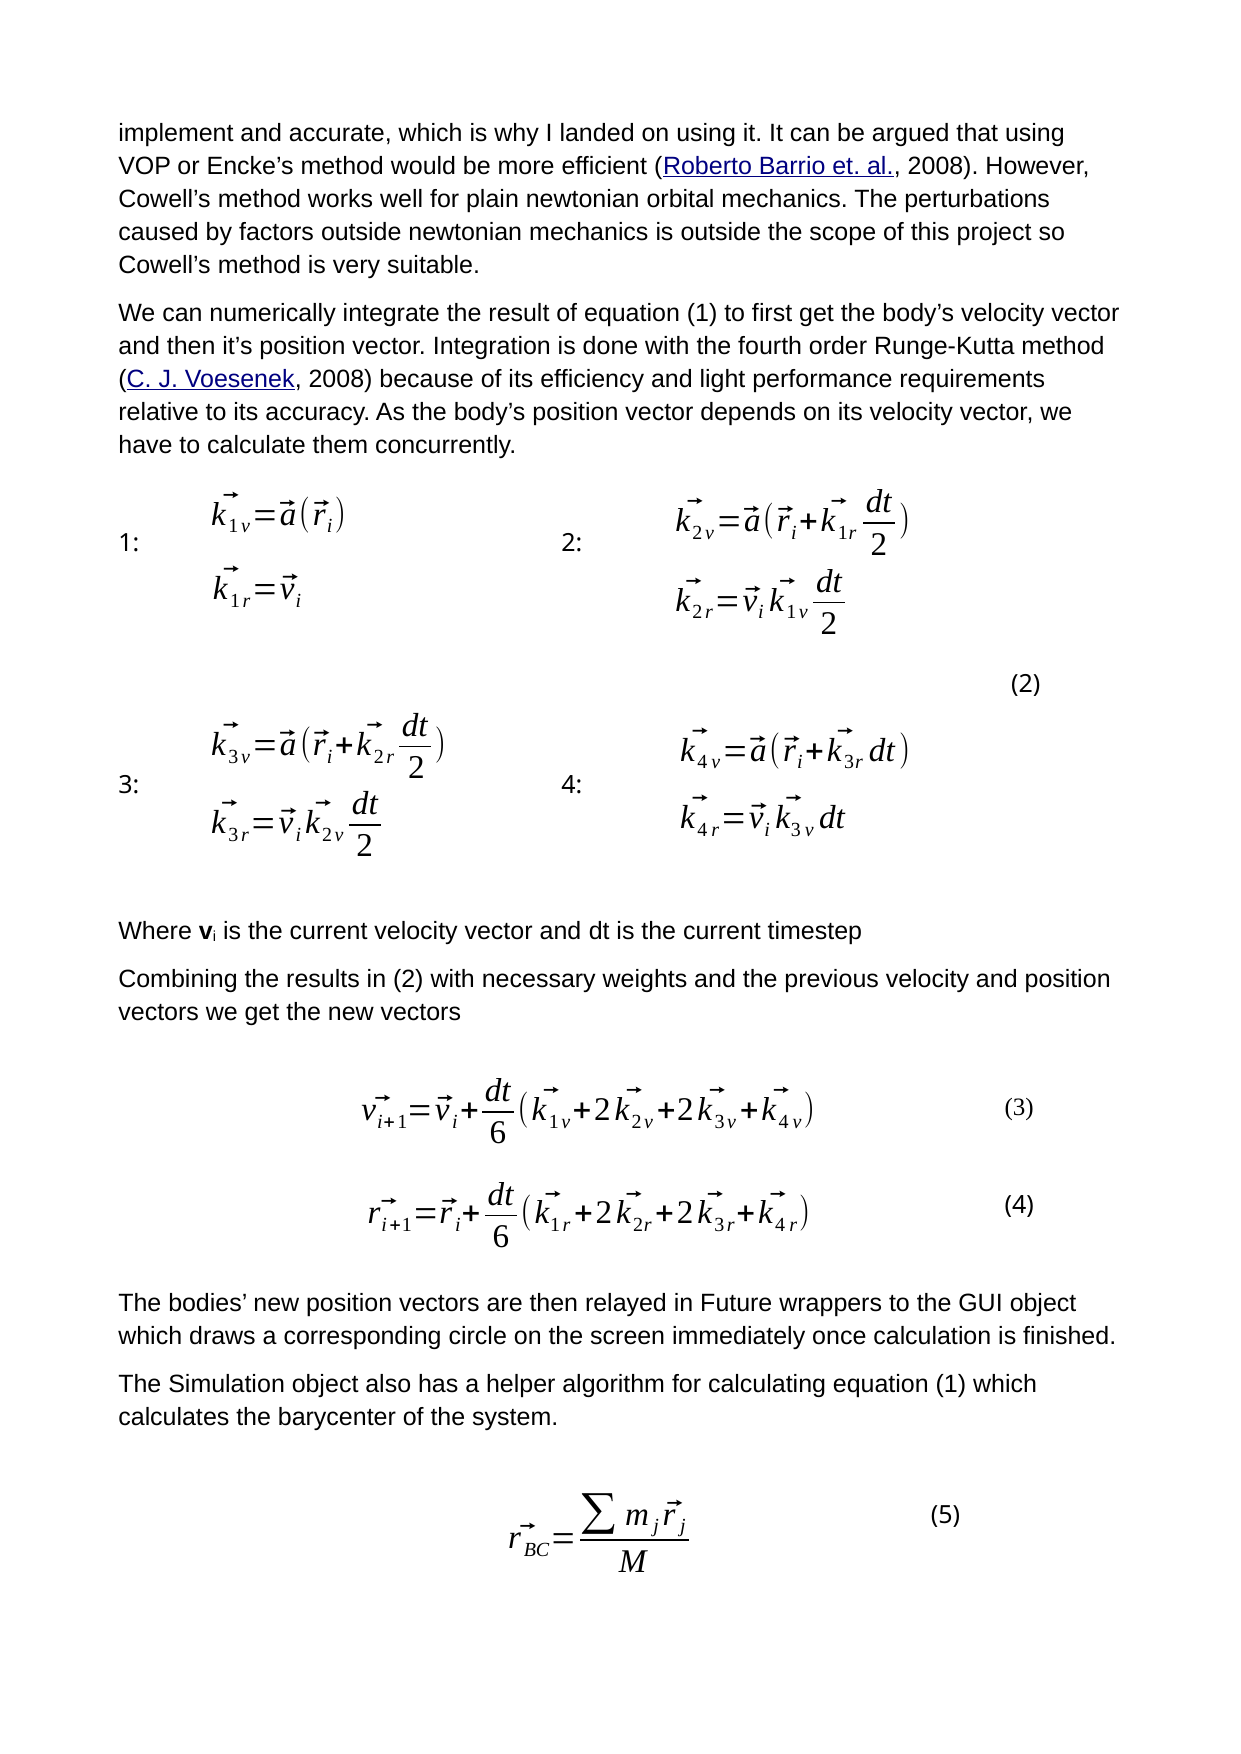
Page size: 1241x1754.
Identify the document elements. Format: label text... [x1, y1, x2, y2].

text (5) [587, 1497, 1122, 1531]
text 3: 4: [118, 767, 1122, 801]
text (5) [118, 1497, 598, 1531]
text Where vi is the current velocity vector and dt is the current timestep [118, 916, 1122, 945]
text 1: 2: [118, 525, 1122, 559]
text (3) [118, 1092, 1122, 1121]
text implement and accurate, which is why I landed on using it. It can be argued that using VOP or Encke’s method would be more efficient (Roberto Barrio et. al., 2008). However, Cowell’s method works well for plain newtonian orbital mechanics. The perturbations caused by factors outside newtonian mechanics is outside the scope of this project so Cowell’s method is very suitable. [118, 118, 1122, 279]
text The Simulation object also has a helper algorithm for calculating equation (1) which calculates the barycenter of the system. [118, 1369, 1122, 1431]
text The bodies’ new position vectors are then relayed in Future wrappers to the GUI object which draws a corresponding circle on the screen immediately once calculation is finished. [118, 1288, 1122, 1350]
text (2) [118, 626, 1122, 700]
text We can numerically integrate the result of equation (1) to first get the body’s velocity vector and then it’s position vector. Integration is done with the fourth order Runge-Kutta method (C. J. Voesenek, 2008) because of its efficiency and light performance requirements relative to its accuracy. As the body’s position vector depends on its velocity vector, we have to calculate them concurrently. [118, 298, 1122, 459]
text Combining the results in (2) with necessary weights and the previous velocity and position vectors we get the new vectors [118, 963, 1122, 1025]
text (4) [118, 1187, 1122, 1221]
